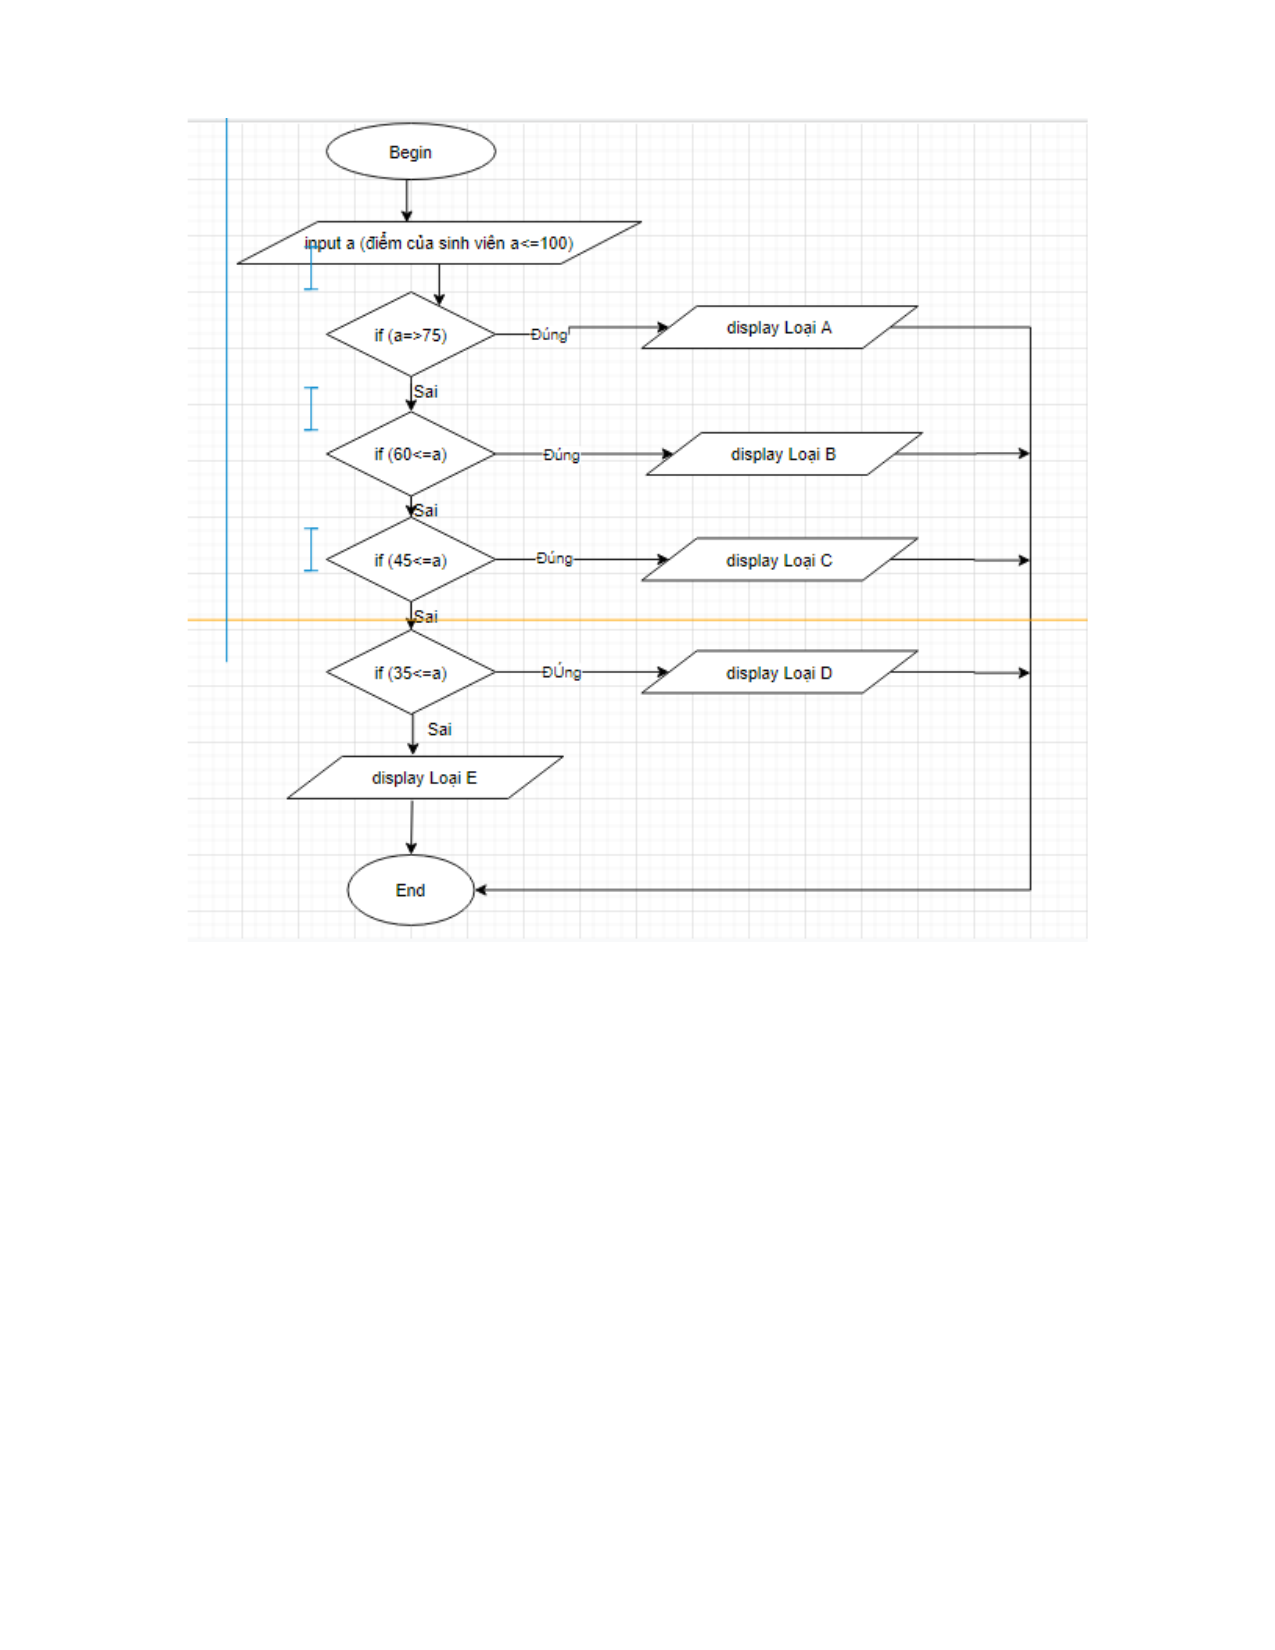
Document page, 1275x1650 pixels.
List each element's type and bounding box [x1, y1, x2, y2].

picture [187, 118, 1088, 942]
